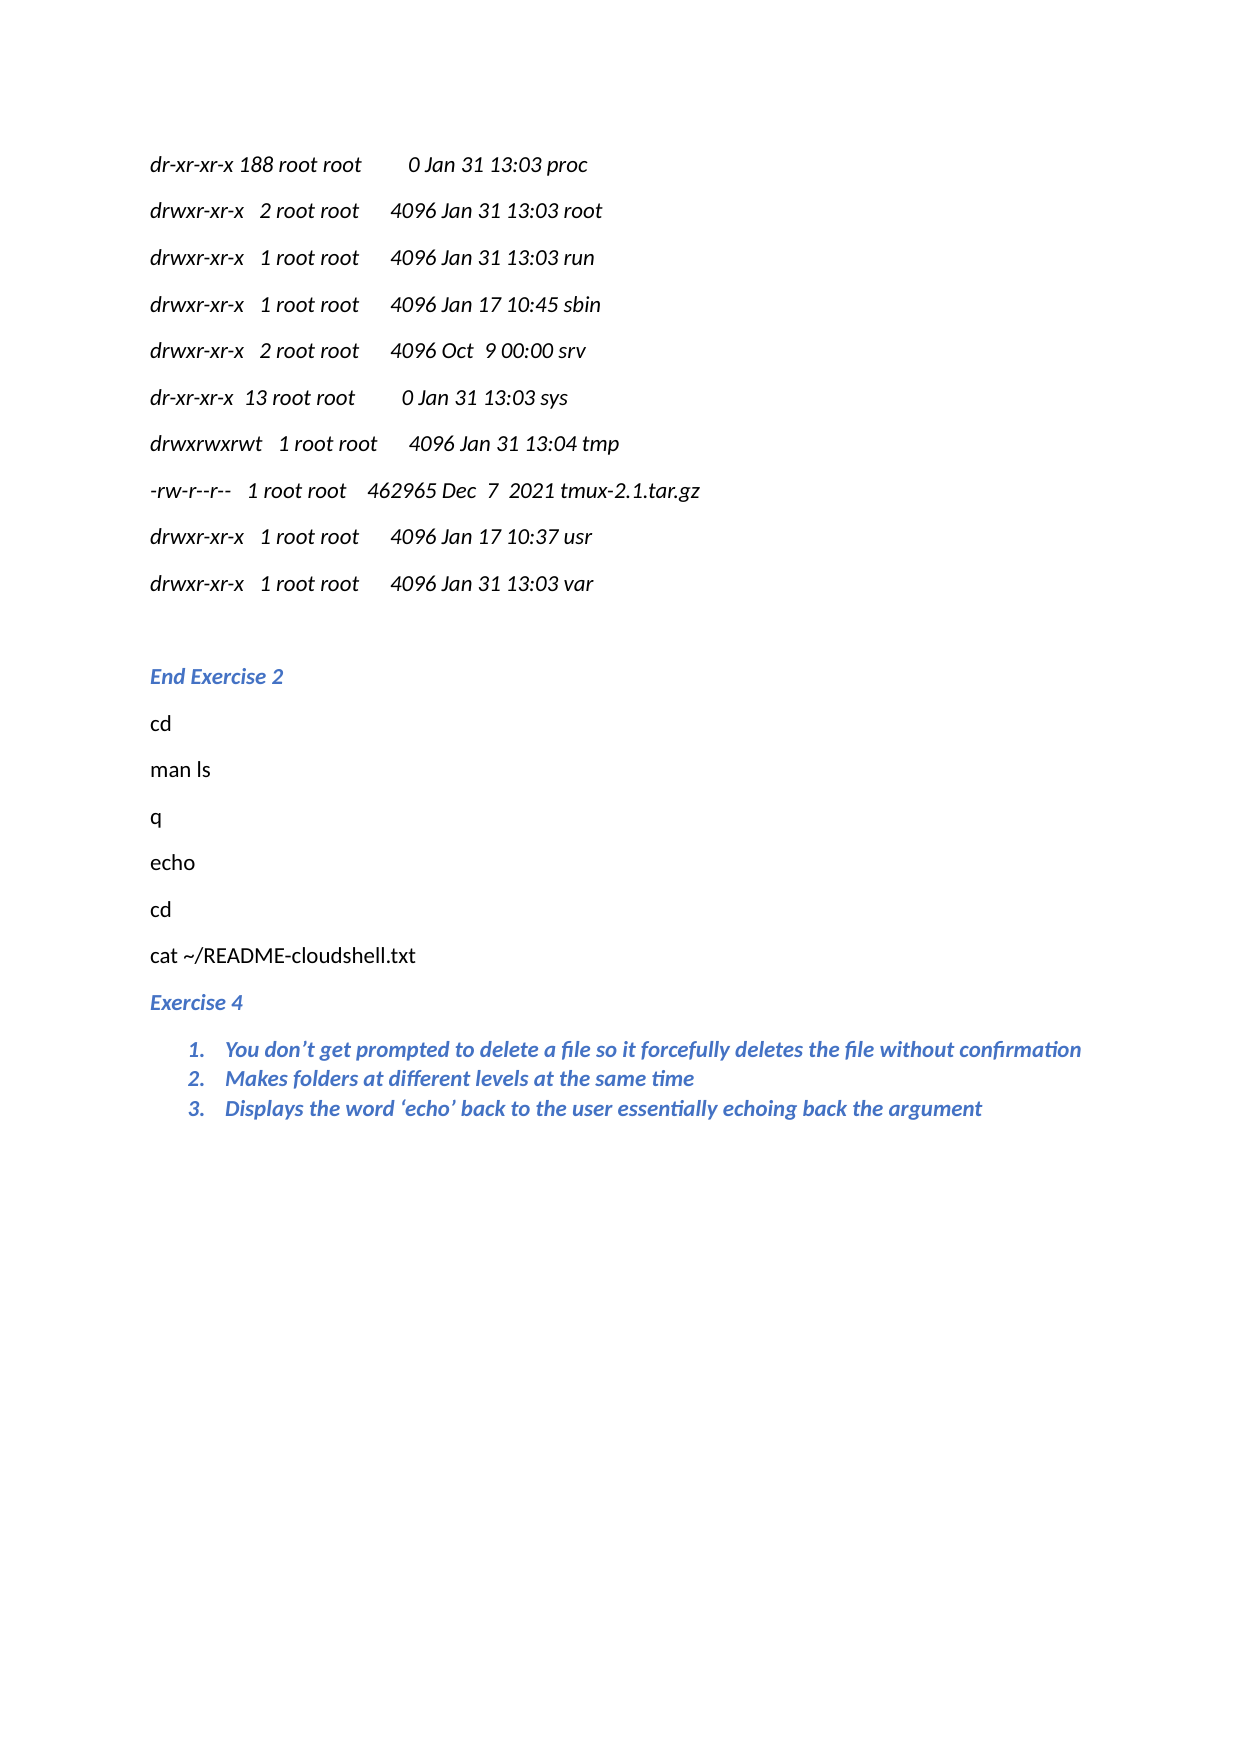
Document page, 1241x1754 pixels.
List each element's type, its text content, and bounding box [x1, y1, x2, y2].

text -rw-r--r-- 1 root root 462965 Dec 7 2021 tmux-2.1.tar.gz [150, 476, 1090, 504]
text End Exercise 2 [150, 662, 1090, 690]
text q [150, 802, 1090, 830]
text Exercise 4 [150, 988, 1090, 1016]
list You don’t get prompted to delete a file so it forcefully deletes the file without confirmation [187, 1035, 1090, 1063]
list Displays the word ‘echo’ back to the user essentially echoing back the argument [187, 1094, 1090, 1122]
text drwxr-xr-x 1 root root 4096 Jan 31 13:03 run [150, 243, 1090, 271]
text drwxr-xr-x 2 root root 4096 Jan 31 13:03 root [150, 197, 1090, 224]
text drwxr-xr-x 1 root root 4096 Jan 17 10:45 sbin [150, 290, 1090, 318]
text cat ~/README-cloudshell.txt [150, 942, 1090, 969]
text dr-xr-xr-x 188 root root 0 Jan 31 13:03 proc [150, 150, 1090, 178]
text dr-xr-xr-x 13 root root 0 Jan 31 13:03 sys [150, 383, 1090, 411]
text cd [150, 709, 1090, 737]
text drwxrwxrwt 1 root root 4096 Jan 31 13:04 tmp [150, 429, 1090, 457]
text echo [150, 848, 1090, 876]
list Makes folders at different levels at the same time [187, 1064, 1090, 1093]
text drwxr-xr-x 1 root root 4096 Jan 31 13:03 var [150, 569, 1090, 597]
text drwxr-xr-x 1 root root 4096 Jan 17 10:37 usr [150, 522, 1090, 551]
text man ls [150, 755, 1090, 783]
text drwxr-xr-x 2 root root 4096 Oct 9 00:00 srv [150, 336, 1090, 364]
text cd [150, 895, 1090, 923]
